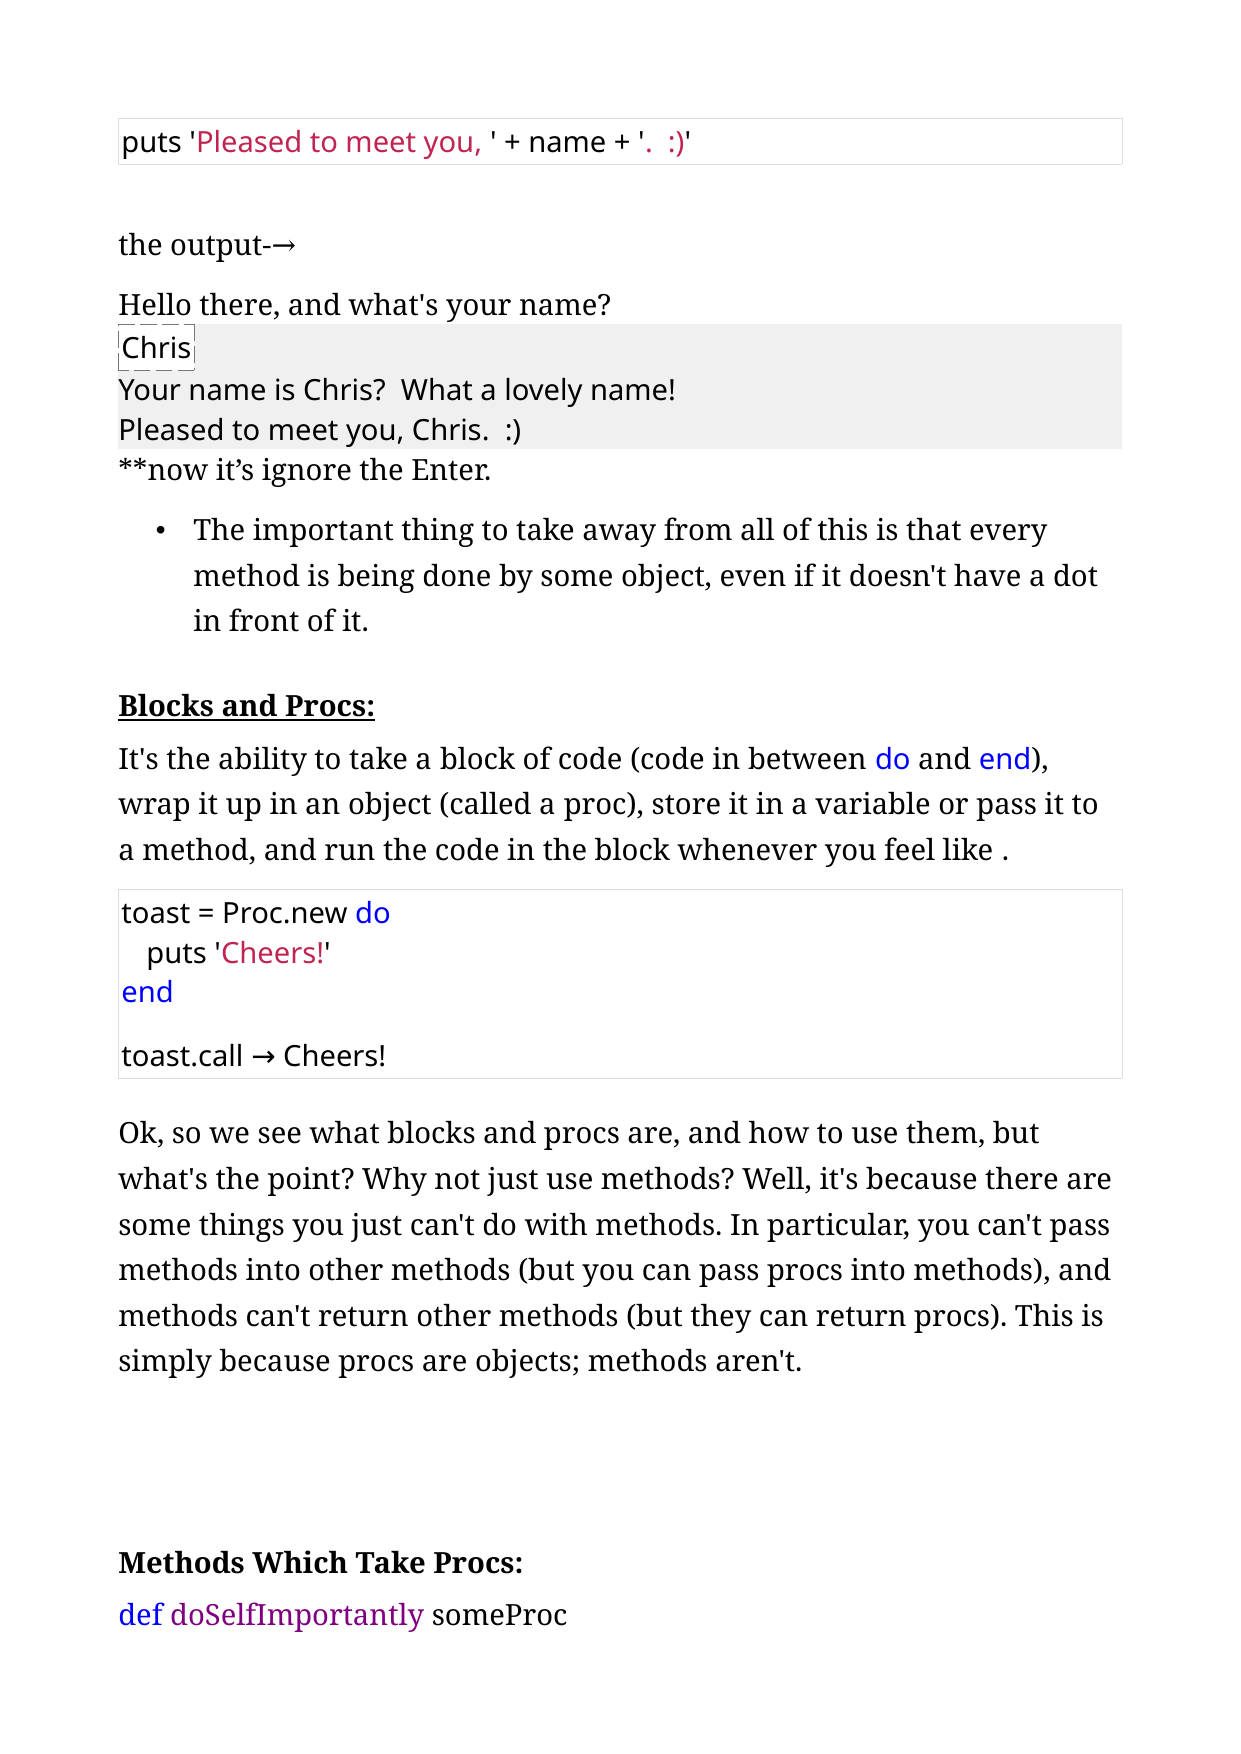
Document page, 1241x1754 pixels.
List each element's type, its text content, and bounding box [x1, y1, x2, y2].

text puts 'Pleased to meet you, ' + name + '. :)' [119, 119, 1122, 164]
text Ok, so we see what blocks and procs are, and how to use them, but what's the point? Why not just use methods? Well, it's because there are some things you just can't do with methods. In particular, you can't pass methods into other methods (but you can pass procs into methods), and methods can't return other methods (but they can return procs). This is simply because procs are objects; methods aren't. [118, 1079, 1122, 1380]
text Your name is Chris? What a lovely name! [118, 370, 1122, 409]
text **now it’s ignore the Enter. [118, 449, 1122, 489]
text the output-→ [118, 224, 1122, 264]
text toast = Proc.new do [119, 890, 1122, 929]
subtitle Methods Which Take Procs: [118, 1542, 1122, 1582]
text def doSelfImportantly someProc [118, 1594, 1122, 1634]
subtitle Blocks and Procs: [118, 686, 1122, 725]
text Hello there, and what's your name? [118, 284, 1122, 324]
list The important thing to take away from all of this is that every method is being done by some object, even if it doesn't have a dot in front of it. [156, 509, 1122, 640]
text puts 'Cheers!' [119, 929, 1122, 969]
text Chris [118, 324, 1122, 370]
text end [119, 969, 1122, 1011]
text It's the ability to take a block of code (code in between do and end), wrap it up in an object (called a proc), store it in a variable or pass it to a method, and run the code in the block whenever you feel like . [118, 738, 1122, 869]
text toast.call → Cheers! [119, 1032, 1122, 1078]
text Pleased to meet you, Chris. :) [118, 409, 1122, 449]
